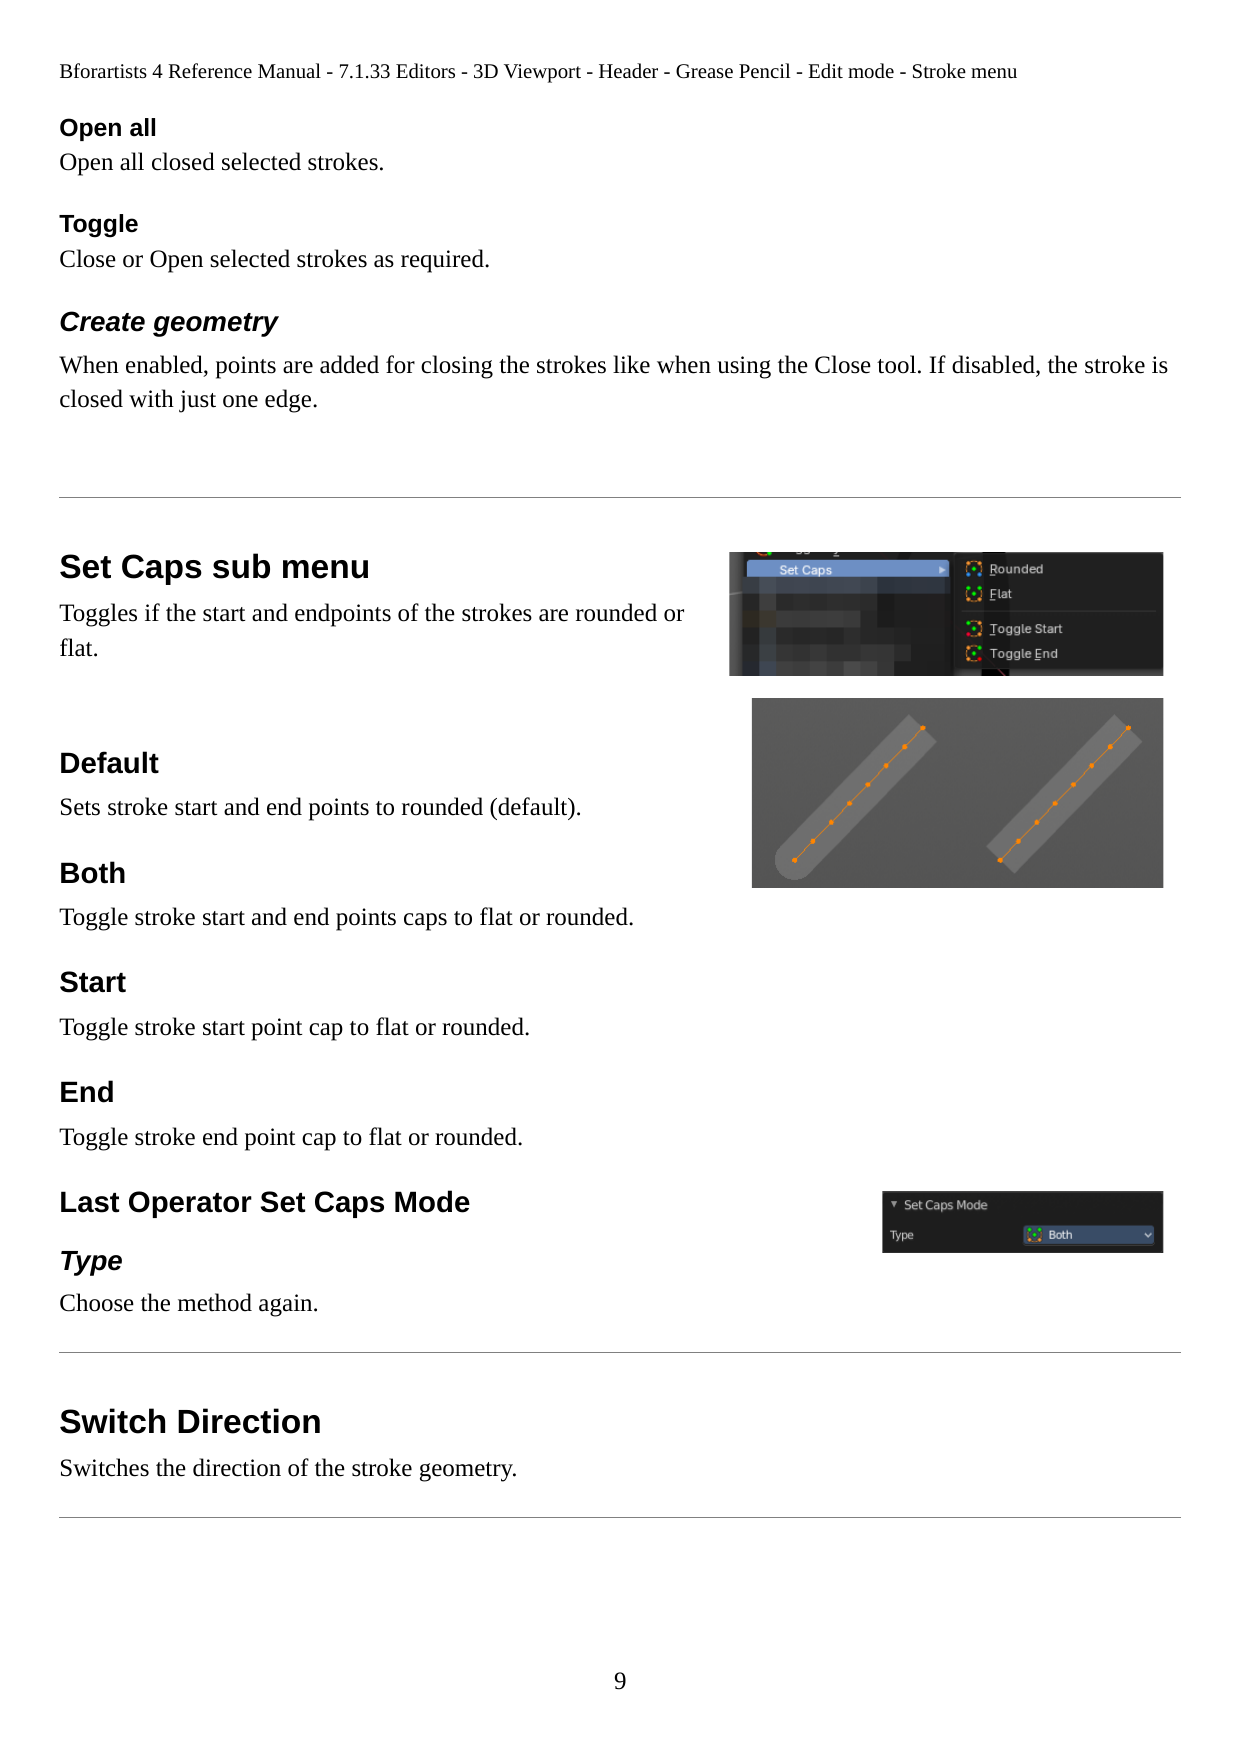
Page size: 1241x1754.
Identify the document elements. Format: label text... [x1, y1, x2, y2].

text Open all closed selected strokes. [59, 147, 1181, 176]
text Toggles if the start and endpoints of the strokes are rounded or flat. [59, 598, 729, 662]
subtitle Create geometry [59, 305, 1181, 337]
picture [882, 1191, 1164, 1253]
text Toggle stroke start point cap to flat or rounded. [59, 1012, 1181, 1040]
text Toggle stroke start and end points caps to flat or rounded. [59, 902, 1181, 931]
picture [729, 552, 1164, 676]
text Sets stroke start and end points to rounded (default). [59, 792, 751, 821]
subtitle Type [59, 1244, 1181, 1276]
subtitle Switch Direction [59, 1402, 1181, 1441]
text Toggle stroke end point cap to flat or rounded. [59, 1122, 1181, 1150]
text Close or Open selected strokes as required. [59, 244, 1181, 272]
subtitle Toggle [59, 209, 1181, 237]
text When enabled, points are added for closing the strokes like when using the Close tool. If disabled, the stroke is closed with just one edge. [59, 350, 1181, 413]
picture [751, 698, 1164, 888]
text Switches the direction of the stroke geometry. [59, 1453, 1181, 1482]
subtitle Default [59, 746, 751, 779]
subtitle End [59, 1075, 1181, 1109]
subtitle Last Operator Set Caps Mode [59, 1185, 1181, 1219]
text Choose the method again. [59, 1288, 1181, 1317]
subtitle [1164, 746, 1181, 779]
subtitle Start [59, 965, 1181, 999]
subtitle Set Caps sub menu [59, 547, 1181, 586]
subtitle Open all [59, 113, 1181, 141]
subtitle Both [59, 856, 1181, 889]
